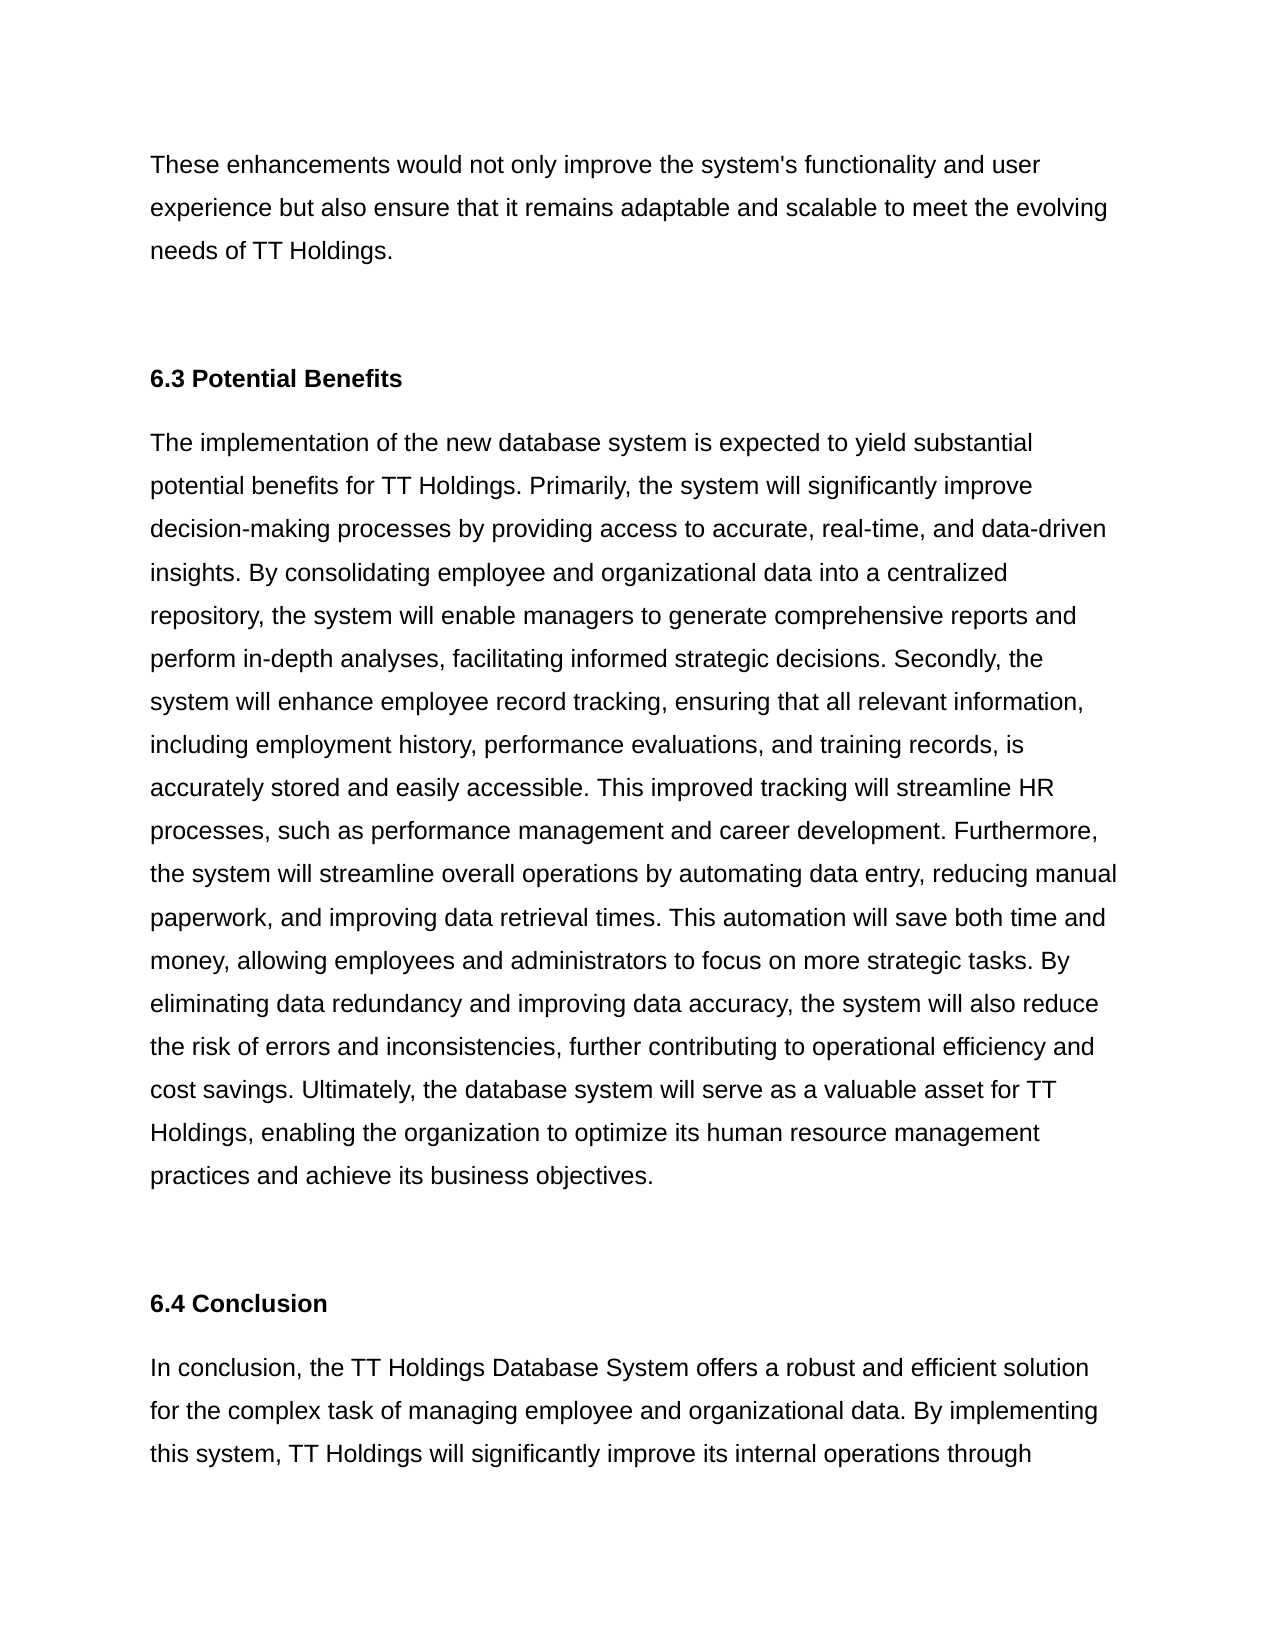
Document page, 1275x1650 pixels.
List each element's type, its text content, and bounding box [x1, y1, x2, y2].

text 6.3 Potential Benefits [150, 364, 1125, 393]
text The implementation of the new database system is expected to yield substantial potential benefits for TT Holdings. Primarily, the system will significantly improve decision-making processes by providing access to accurate, real-time, and data-driven insights. By consolidating employee and organizational data into a centralized repository, the system will enable managers to generate comprehensive reports and perform in-depth analyses, facilitating informed strategic decisions. Secondly, the system will enhance employee record tracking, ensuring that all relevant information, including employment history, performance evaluations, and training records, is accurately stored and easily accessible. This improved tracking will streamline HR processes, such as performance management and career development. Furthermore, the system will streamline overall operations by automating data entry, reducing manual paperwork, and improving data retrieval times. This automation will save both time and money, allowing employees and administrators to focus on more strategic tasks. By eliminating data redundancy and improving data accuracy, the system will also reduce the risk of errors and inconsistencies, further contributing to operational efficiency and cost savings. Ultimately, the database system will serve as a valuable asset for TT Holdings, enabling the organization to optimize its human resource management practices and achieve its business objectives. [150, 428, 1125, 1190]
text 6.4 Conclusion [150, 1289, 1125, 1318]
text These enhancements would not only improve the system's functionality and user experience but also ensure that it remains adaptable and scalable to meet the evolving needs of TT Holdings. [150, 150, 1125, 265]
text In conclusion, the TT Holdings Database System offers a robust and efficient solution for the complex task of managing employee and organizational data. By implementing this system, TT Holdings will significantly improve its internal operations through [150, 1353, 1125, 1468]
